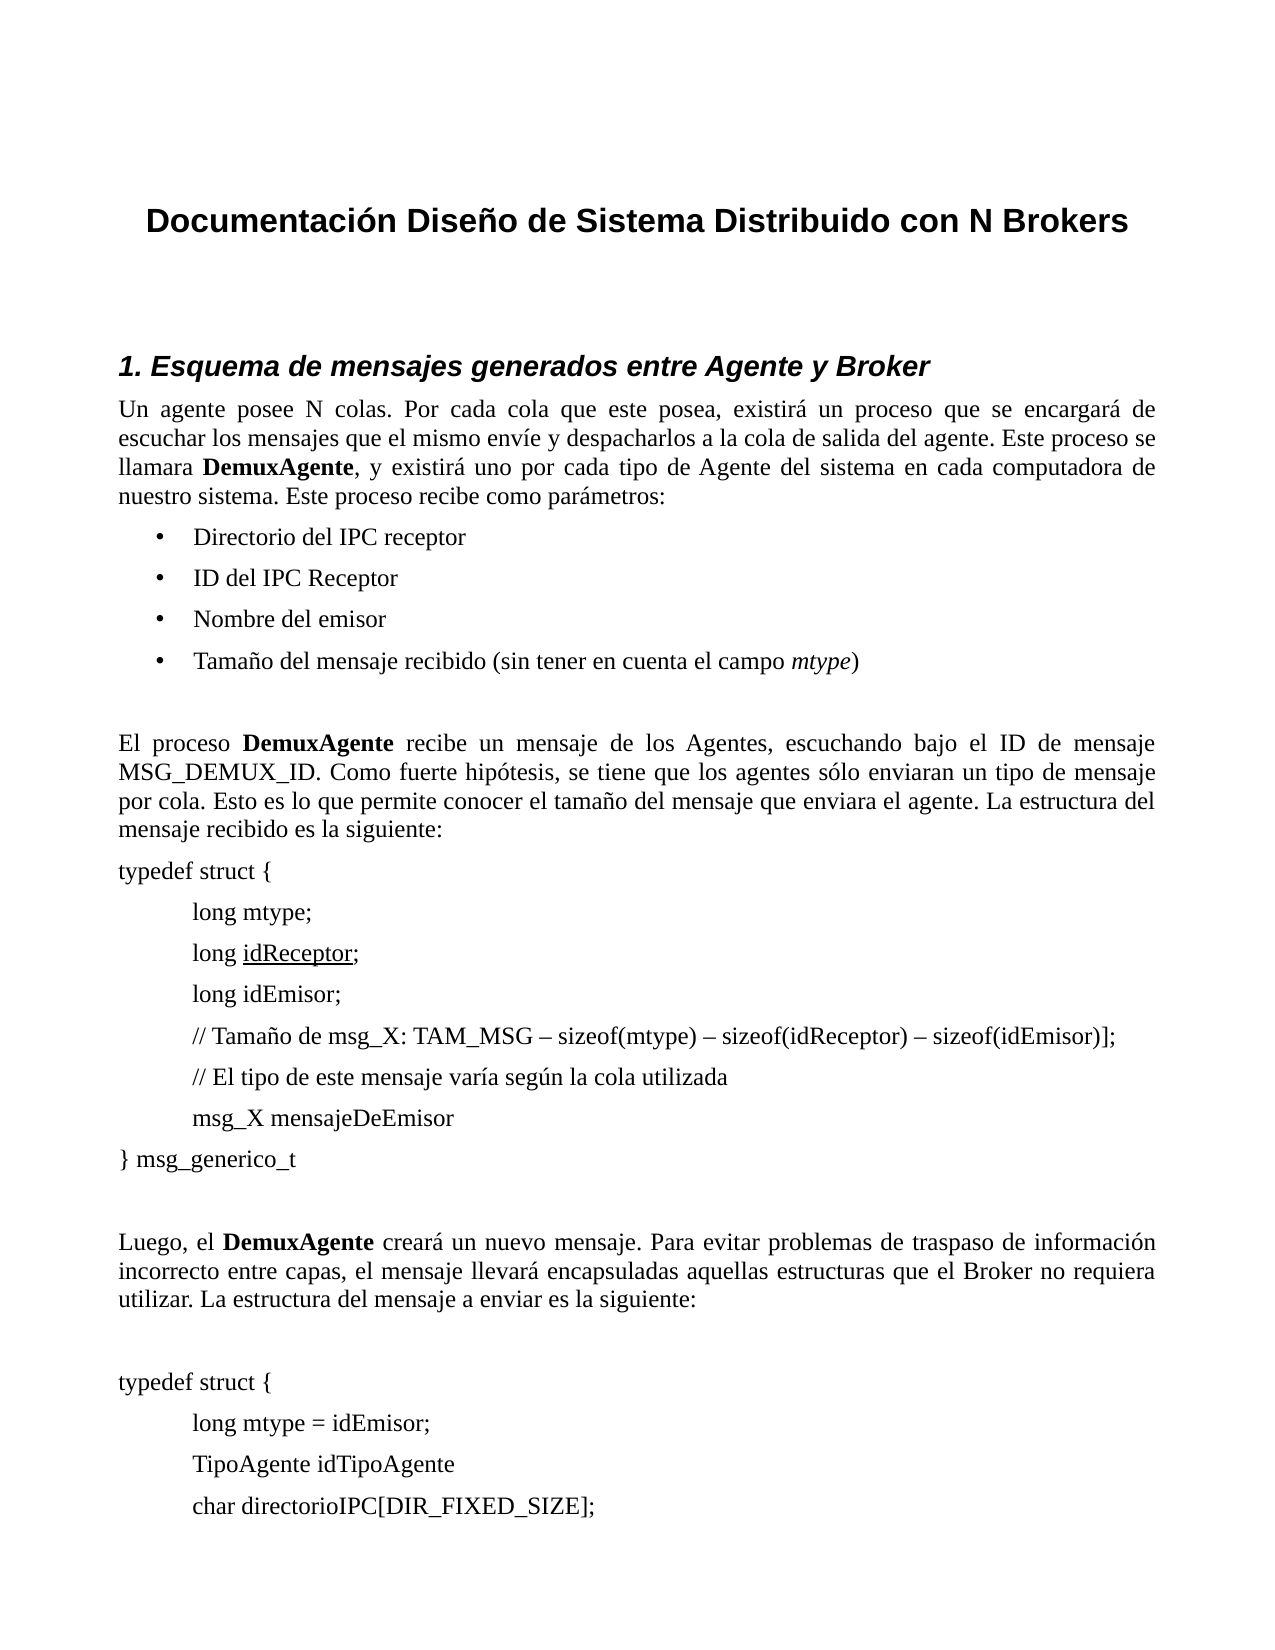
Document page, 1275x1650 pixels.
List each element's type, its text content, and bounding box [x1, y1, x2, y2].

subtitle 1. Esquema de mensajes generados entre Agente y Broker [118, 348, 1157, 382]
text long mtype = idEmisor; [118, 1408, 1157, 1437]
text TipoAgente idTipoAgente [118, 1449, 1157, 1478]
text msg_X mensajeDeEmisor [118, 1103, 1157, 1132]
subtitle Documentación Diseño de Sistema Distribuido con N Brokers [118, 201, 1157, 240]
text long idReceptor; [118, 938, 1157, 967]
text El proceso DemuxAgente recibe un mensaje de los Agentes, escuchando bajo el ID de mensaje MSG_DEMUX_ID. Como fuerte hipótesis, se tiene que los agentes sólo enviaran un tipo de mensaje por cola. Esto es lo que permite conocer el tamaño del mensaje que enviara el agente. La estructura del mensaje recibido es la siguiente: [118, 728, 1157, 843]
text // Tamaño de msg_X: TAM_MSG – sizeof(mtype) – sizeof(idReceptor) – sizeof(idEmisor)]; [118, 1021, 1157, 1049]
list Directorio del IPC receptor [156, 522, 1157, 551]
text long mtype; [118, 897, 1157, 926]
list Tamaño del mensaje recibido (sin tener en cuenta el campo mtype) [156, 646, 1157, 674]
text Luego, el DemuxAgente creará un nuevo mensaje. Para evitar problemas de traspaso de información incorrecto entre capas, el mensaje llevará encapsuladas aquellas estructuras que el Broker no requiera utilizar. La estructura del mensaje a enviar es la siguiente: [118, 1227, 1157, 1313]
text Un agente posee N colas. Por cada cola que este posea, existirá un proceso que se encargará de escuchar los mensajes que el mismo envíe y despacharlos a la cola de salida del agente. Este proceso se llamara DemuxAgente, y existirá uno por cada tipo de Agente del sistema en cada computadora de nuestro sistema. Este proceso recibe como parámetros: [118, 394, 1157, 509]
list ID del IPC Receptor [156, 563, 1157, 592]
text typedef struct { [118, 1367, 1157, 1396]
text // El tipo de este mensaje varía según la cola utilizada [118, 1062, 1157, 1091]
list Nombre del emisor [156, 604, 1157, 633]
text typedef struct { [118, 856, 1157, 884]
text long idEmisor; [118, 979, 1157, 1008]
text char directorioIPC[DIR_FIXED_SIZE]; [118, 1491, 1157, 1519]
text } msg_generico_t [118, 1144, 1157, 1173]
